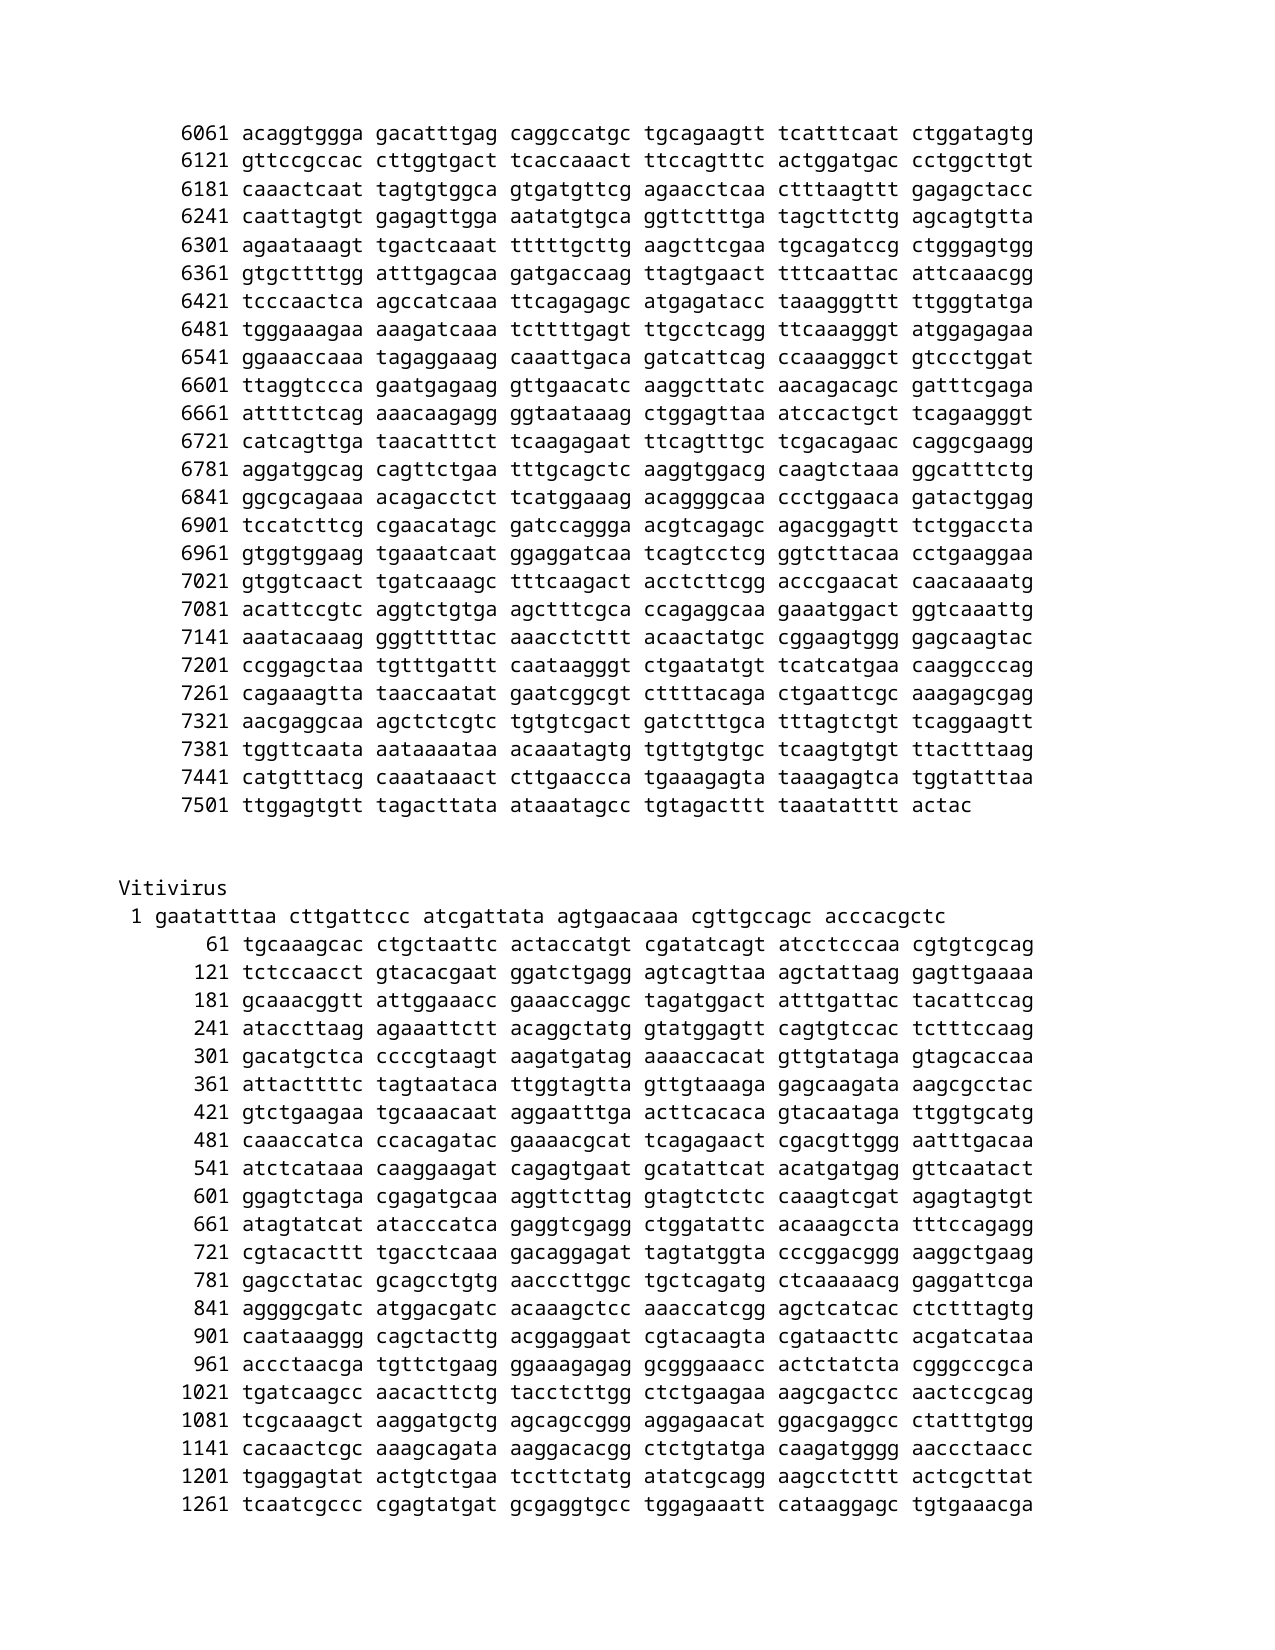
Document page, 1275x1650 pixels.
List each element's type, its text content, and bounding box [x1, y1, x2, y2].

text 6961 gtggtggaag tgaaatcaat ggaggatcaa tcagtcctcg ggtcttacaa cctgaaggaa [118, 538, 1157, 566]
text 6541 ggaaaccaaa tagaggaaag caaattgaca gatcattcag ccaaagggct gtccctggat [118, 342, 1157, 370]
text 121 tctccaacct gtacacgaat ggatctgagg agtcagttaa agctattaag gagttgaaaa [118, 957, 1157, 986]
text 781 gagcctatac gcagcctgtg aacccttggc tgctcagatg ctcaaaaacg gaggattcga [118, 1266, 1157, 1294]
text 6721 catcagttga taacatttct tcaagagaat ttcagtttgc tcgacagaac caggcgaagg [118, 426, 1157, 454]
text 241 ataccttaag agaaattctt acaggctatg gtatggagtt cagtgtccac tctttccaag [118, 1013, 1157, 1042]
text 6901 tccatcttcg cgaacatagc gatccaggga acgtcagagc agacggagtt tctggaccta [118, 510, 1157, 538]
text 181 gcaaacggtt attggaaacc gaaaccaggc tagatggact atttgattac tacattccag [118, 986, 1157, 1013]
text 481 caaaccatca ccacagatac gaaaacgcat tcagagaact cgacgttggg aatttgacaa [118, 1126, 1157, 1154]
text 421 gtctgaagaa tgcaaacaat aggaatttga acttcacaca gtacaataga ttggtgcatg [118, 1098, 1157, 1126]
text 1261 tcaatcgccc cgagtatgat gcgaggtgcc tggagaaatt cataaggagc tgtgaaacga [118, 1490, 1157, 1518]
text 7381 tggttcaata aataaaataa acaaatagtg tgttgtgtgc tcaagtgtgt ttactttaag [118, 734, 1157, 763]
text 6241 caattagtgt gagagttgga aatatgtgca ggttctttga tagcttcttg agcagtgtta [118, 202, 1157, 230]
text 7021 gtggtcaact tgatcaaagc tttcaagact acctcttcgg acccgaacat caacaaaatg [118, 566, 1157, 594]
text 7081 acattccgtc aggtctgtga agctttcgca ccagaggcaa gaaatggact ggtcaaattg [118, 594, 1157, 622]
text 1081 tcgcaaagct aaggatgctg agcagccggg aggagaacat ggacgaggcc ctatttgtgg [118, 1406, 1157, 1434]
text 6601 ttaggtccca gaatgagaag gttgaacatc aaggcttatc aacagacagc gatttcgaga [118, 370, 1157, 398]
text 1201 tgaggagtat actgtctgaa tccttctatg atatcgcagg aagcctcttt actcgcttat [118, 1462, 1157, 1490]
text 841 aggggcgatc atggacgatc acaaagctcc aaaccatcgg agctcatcac ctctttagtg [118, 1294, 1157, 1322]
text Vitivirus [118, 874, 1157, 902]
text 6301 agaataaagt tgactcaaat tttttgcttg aagcttcgaa tgcagatccg ctgggagtgg [118, 230, 1157, 258]
text 6421 tcccaactca agccatcaaa ttcagagagc atgagatacc taaagggttt ttgggtatga [118, 286, 1157, 314]
text 721 cgtacacttt tgacctcaaa gacaggagat tagtatggta cccggacggg aaggctgaag [118, 1238, 1157, 1266]
text 6841 ggcgcagaaa acagacctct tcatggaaag acaggggcaa ccctggaaca gatactggag [118, 482, 1157, 510]
text 6181 caaactcaat tagtgtggca gtgatgttcg agaacctcaa ctttaagttt gagagctacc [118, 174, 1157, 202]
text 1021 tgatcaagcc aacacttctg tacctcttgg ctctgaagaa aagcgactcc aactccgcag [118, 1378, 1157, 1406]
text 1 gaatatttaa cttgattccc atcgattata agtgaacaaa cgttgccagc acccacgctc [118, 902, 1157, 929]
text 7201 ccggagctaa tgtttgattt caataagggt ctgaatatgt tcatcatgaa caaggcccag [118, 651, 1157, 678]
text 601 ggagtctaga cgagatgcaa aggttcttag gtagtctctc caaagtcgat agagtagtgt [118, 1182, 1157, 1210]
text 961 accctaacga tgttctgaag ggaaagagag gcgggaaacc actctatcta cgggcccgca [118, 1350, 1157, 1378]
text 361 attacttttc tagtaataca ttggtagtta gttgtaaaga gagcaagata aagcgcctac [118, 1069, 1157, 1098]
text 541 atctcataaa caaggaagat cagagtgaat gcatattcat acatgatgag gttcaatact [118, 1154, 1157, 1182]
text 1141 cacaactcgc aaagcagata aaggacacgg ctctgtatga caagatgggg aaccctaacc [118, 1434, 1157, 1462]
text 7141 aaatacaaag gggtttttac aaacctcttt acaactatgc cggaagtggg gagcaagtac [118, 622, 1157, 651]
text 6781 aggatggcag cagttctgaa tttgcagctc aaggtggacg caagtctaaa ggcatttctg [118, 454, 1157, 482]
text 6361 gtgcttttgg atttgagcaa gatgaccaag ttagtgaact tttcaattac attcaaacgg [118, 258, 1157, 286]
text 6061 acaggtggga gacatttgag caggccatgc tgcagaagtt tcatttcaat ctggatagtg [118, 118, 1157, 146]
text 6481 tgggaaagaa aaagatcaaa tcttttgagt ttgcctcagg ttcaaagggt atggagagaa [118, 314, 1157, 342]
text 7501 ttggagtgtt tagacttata ataaatagcc tgtagacttt taaatatttt actac [118, 791, 1157, 819]
text 661 atagtatcat atacccatca gaggtcgagg ctggatattc acaaagccta tttccagagg [118, 1210, 1157, 1238]
text 7441 catgtttacg caaataaact cttgaaccca tgaaagagta taaagagtca tggtatttaa [118, 763, 1157, 791]
text 6121 gttccgccac cttggtgact tcaccaaact ttccagtttc actggatgac cctggcttgt [118, 146, 1157, 174]
text 301 gacatgctca ccccgtaagt aagatgatag aaaaccacat gttgtataga gtagcaccaa [118, 1042, 1157, 1069]
text 7321 aacgaggcaa agctctcgtc tgtgtcgact gatctttgca tttagtctgt tcaggaagtt [118, 707, 1157, 734]
text 61 tgcaaagcac ctgctaattc actaccatgt cgatatcagt atcctcccaa cgtgtcgcag [118, 929, 1157, 957]
text 6661 attttctcag aaacaagagg ggtaataaag ctggagttaa atccactgct tcagaagggt [118, 398, 1157, 426]
text 901 caataaaggg cagctacttg acggaggaat cgtacaagta cgataacttc acgatcataa [118, 1322, 1157, 1350]
text 7261 cagaaagtta taaccaatat gaatcggcgt cttttacaga ctgaattcgc aaagagcgag [118, 678, 1157, 707]
